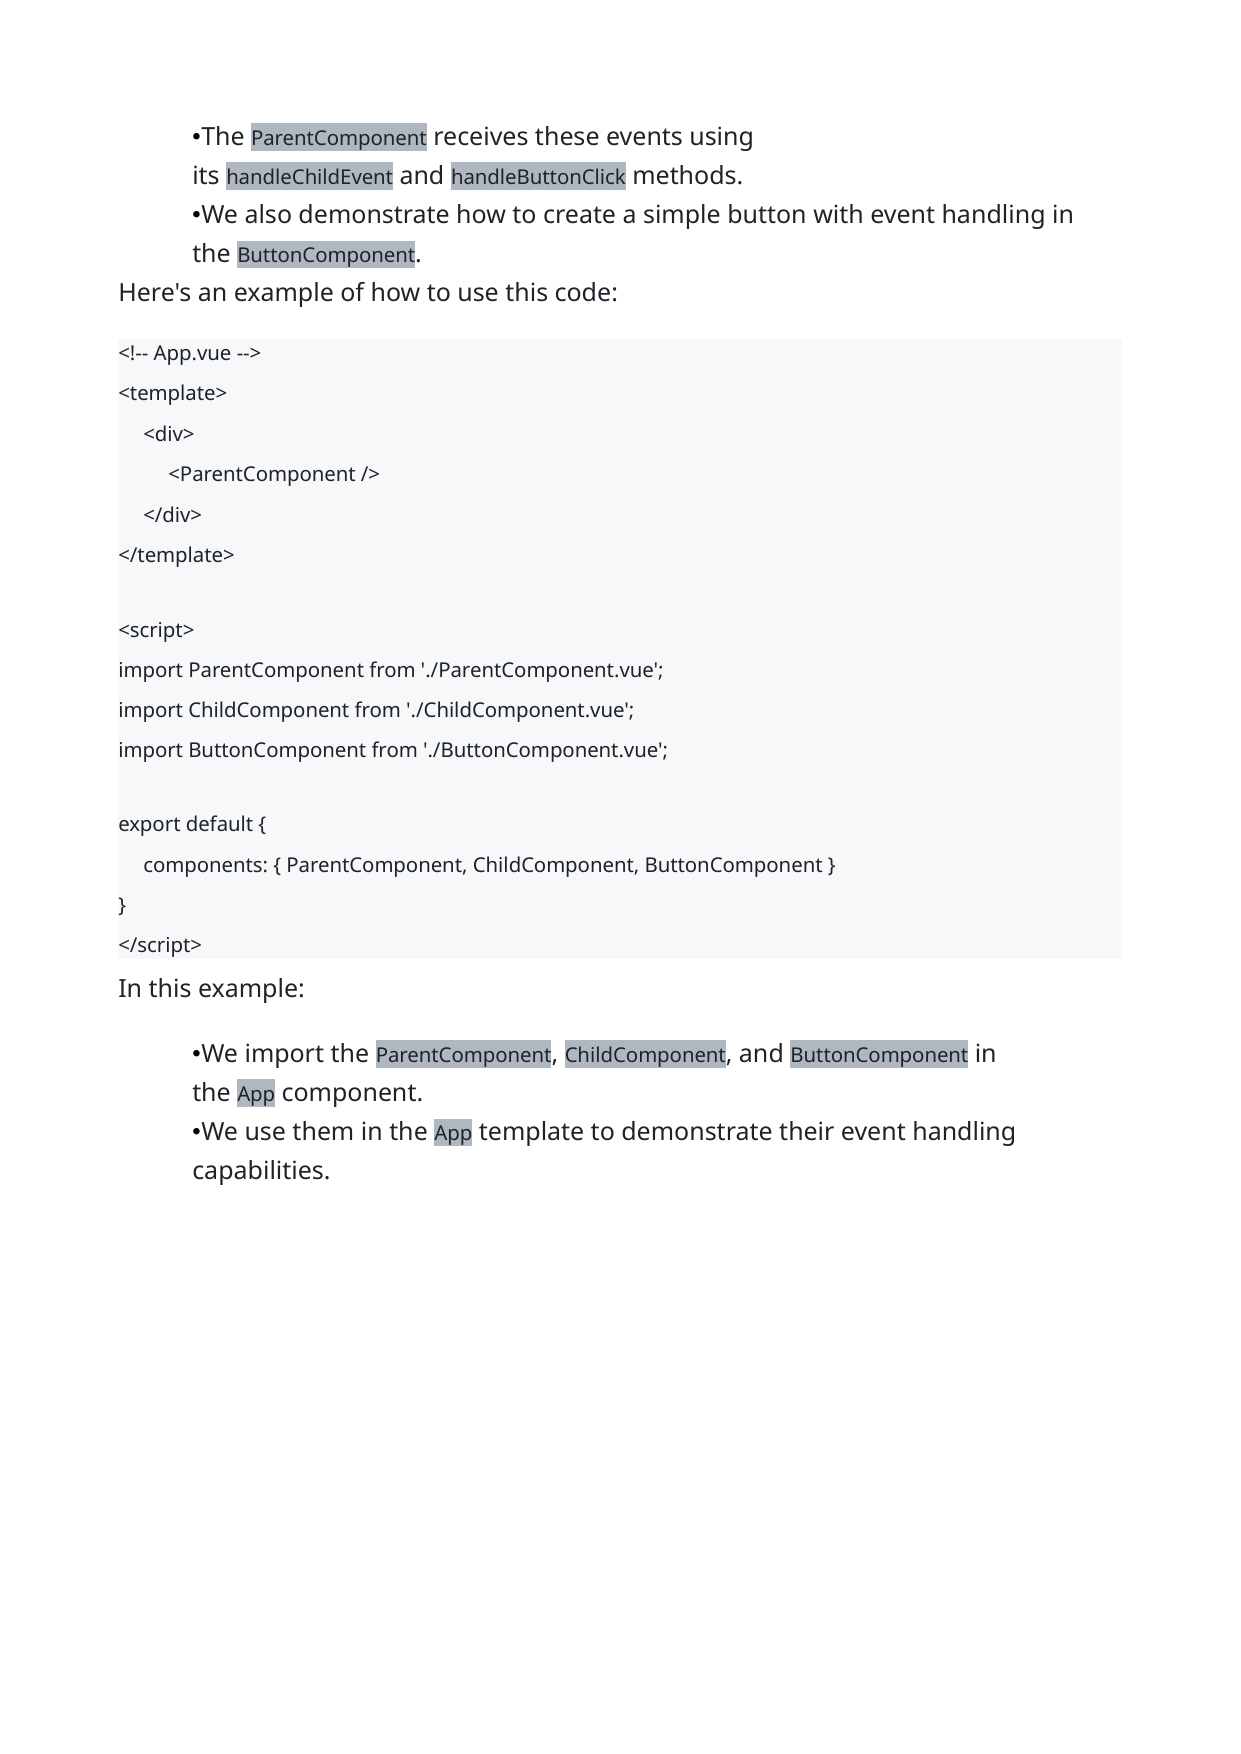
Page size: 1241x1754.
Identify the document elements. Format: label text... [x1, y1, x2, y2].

text <ParentComponent /> [118, 460, 1122, 488]
text Here's an example of how to use this code: [118, 275, 1122, 309]
list We use them in the App template to demonstrate their event handling capabilities. [118, 1113, 1122, 1187]
text <script> [118, 615, 1122, 643]
text import ParentComponent from './ParentComponent.vue'; [118, 656, 1122, 683]
text components: { ParentComponent, ChildComponent, ButtonComponent } [118, 850, 1122, 878]
text } [118, 891, 1122, 918]
list We also demonstrate how to create a simple button with event handling in the ButtonComponent. [118, 196, 1122, 270]
text <div> [118, 419, 1122, 447]
text export default { [118, 810, 1122, 838]
list We import the ParentComponent, ChildComponent, and ButtonComponent in the App component. [118, 1035, 1122, 1108]
text <template> [118, 379, 1122, 407]
text </template> [118, 541, 1122, 569]
text import ButtonComponent from './ButtonComponent.vue'; [118, 736, 1122, 763]
text import ChildComponent from './ChildComponent.vue'; [118, 696, 1122, 723]
text </script> [118, 931, 1122, 959]
text In this example: [118, 971, 1122, 1005]
text <!-- App.vue --> [118, 339, 1122, 367]
text </div> [118, 500, 1122, 528]
list The ParentComponent receives these events using its handleChildEvent and handleButtonClick methods. [118, 118, 1122, 191]
